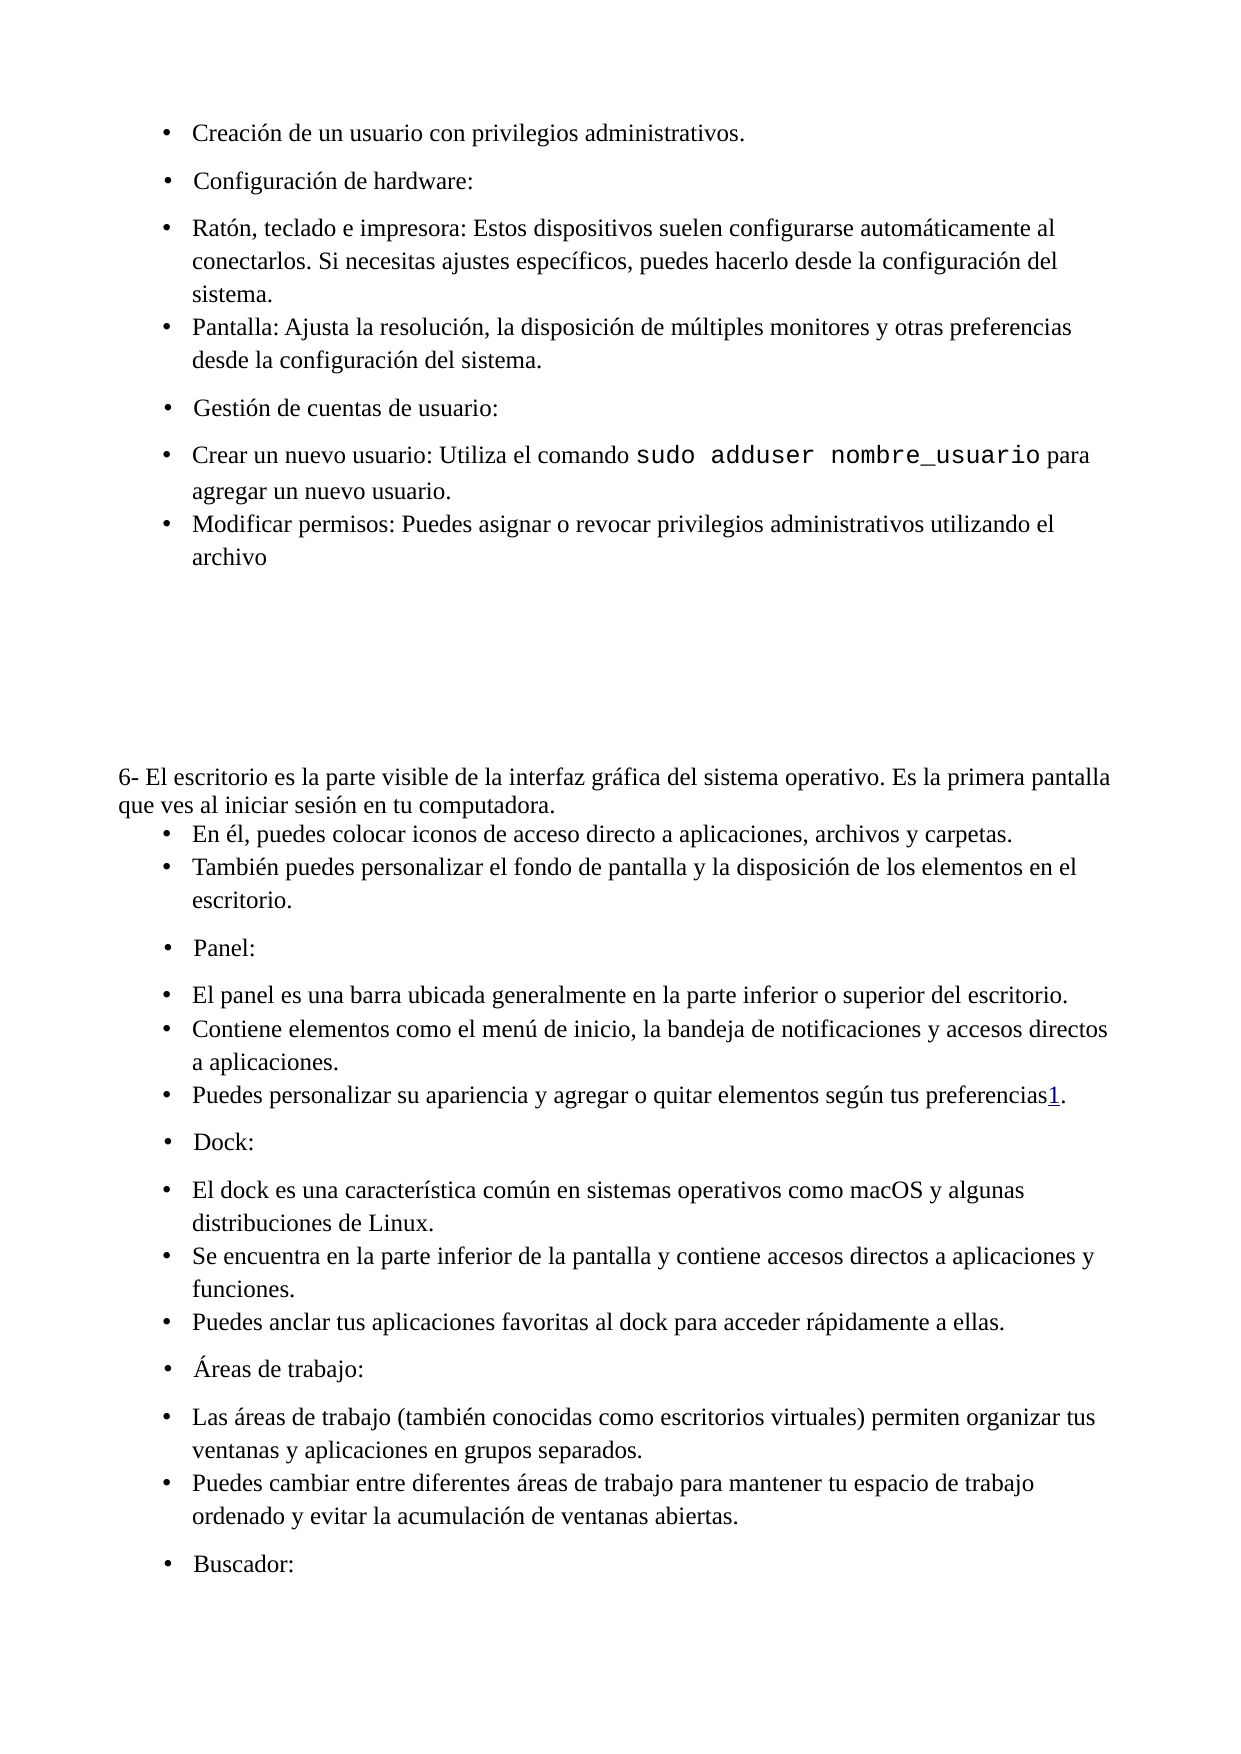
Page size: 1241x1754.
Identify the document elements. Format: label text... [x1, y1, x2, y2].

list Se encuentra en la parte inferior de la pantalla y contiene accesos directos a aplicaciones y funciones. [162, 1241, 1122, 1303]
list Ratón, teclado e impresora: Estos dispositivos suelen configurarse automáticamente al conectarlos. Si necesitas ajustes específicos, puedes hacerlo desde la configuración del sistema. [162, 213, 1122, 308]
list También puedes personalizar el fondo de pantalla y la disposición de los elementos en el escritorio. [162, 852, 1122, 914]
list Modificar permisos: Puedes asignar o revocar privilegios administrativos utilizando el archivo [162, 509, 1122, 571]
list Gestión de cuentas de usuario: [164, 393, 1122, 422]
list Dock: [164, 1127, 1122, 1156]
list Buscador: [164, 1549, 1122, 1578]
list Puedes anclar tus aplicaciones favoritas al dock para acceder rápidamente a ellas. [162, 1307, 1122, 1336]
list El dock es una característica común en sistemas operativos como macOS y algunas distribuciones de Linux. [162, 1175, 1122, 1237]
list Las áreas de trabajo (también conocidas como escritorios virtuales) permiten organizar tus ventanas y aplicaciones en grupos separados. [162, 1402, 1122, 1464]
list Puedes cambiar entre diferentes áreas de trabajo para mantener tu espacio de trabajo ordenado y evitar la acumulación de ventanas abiertas. [162, 1468, 1122, 1530]
list El panel es una barra ubicada generalmente en la parte inferior o superior del escritorio. [162, 981, 1122, 1009]
list Panel: [164, 933, 1122, 962]
list Contiene elementos como el menú de inicio, la bandeja de notificaciones y accesos directos a aplicaciones. [162, 1014, 1122, 1075]
list Pantalla: Ajusta la resolución, la disposición de múltiples monitores y otras preferencias desde la configuración del sistema. [162, 312, 1122, 374]
list En él, puedes colocar iconos de acceso directo a aplicaciones, archivos y carpetas. [162, 819, 1122, 848]
list Puedes personalizar su apariencia y agregar o quitar elementos según tus preferencias1. [162, 1080, 1122, 1108]
list Configuración de hardware: [164, 166, 1122, 194]
list Áreas de trabajo: [164, 1354, 1122, 1383]
list Crear un nuevo usuario: Utiliza el comando sudo adduser nombre_usuario para agregar un nuevo usuario. [162, 441, 1122, 504]
list Creación de un usuario con privilegios administrativos. [162, 118, 1122, 147]
text 6- El escritorio es la parte visible de la interfaz gráfica del sistema operativo. Es la primera pantalla que ves al iniciar sesión en tu computadora. [118, 762, 1122, 819]
